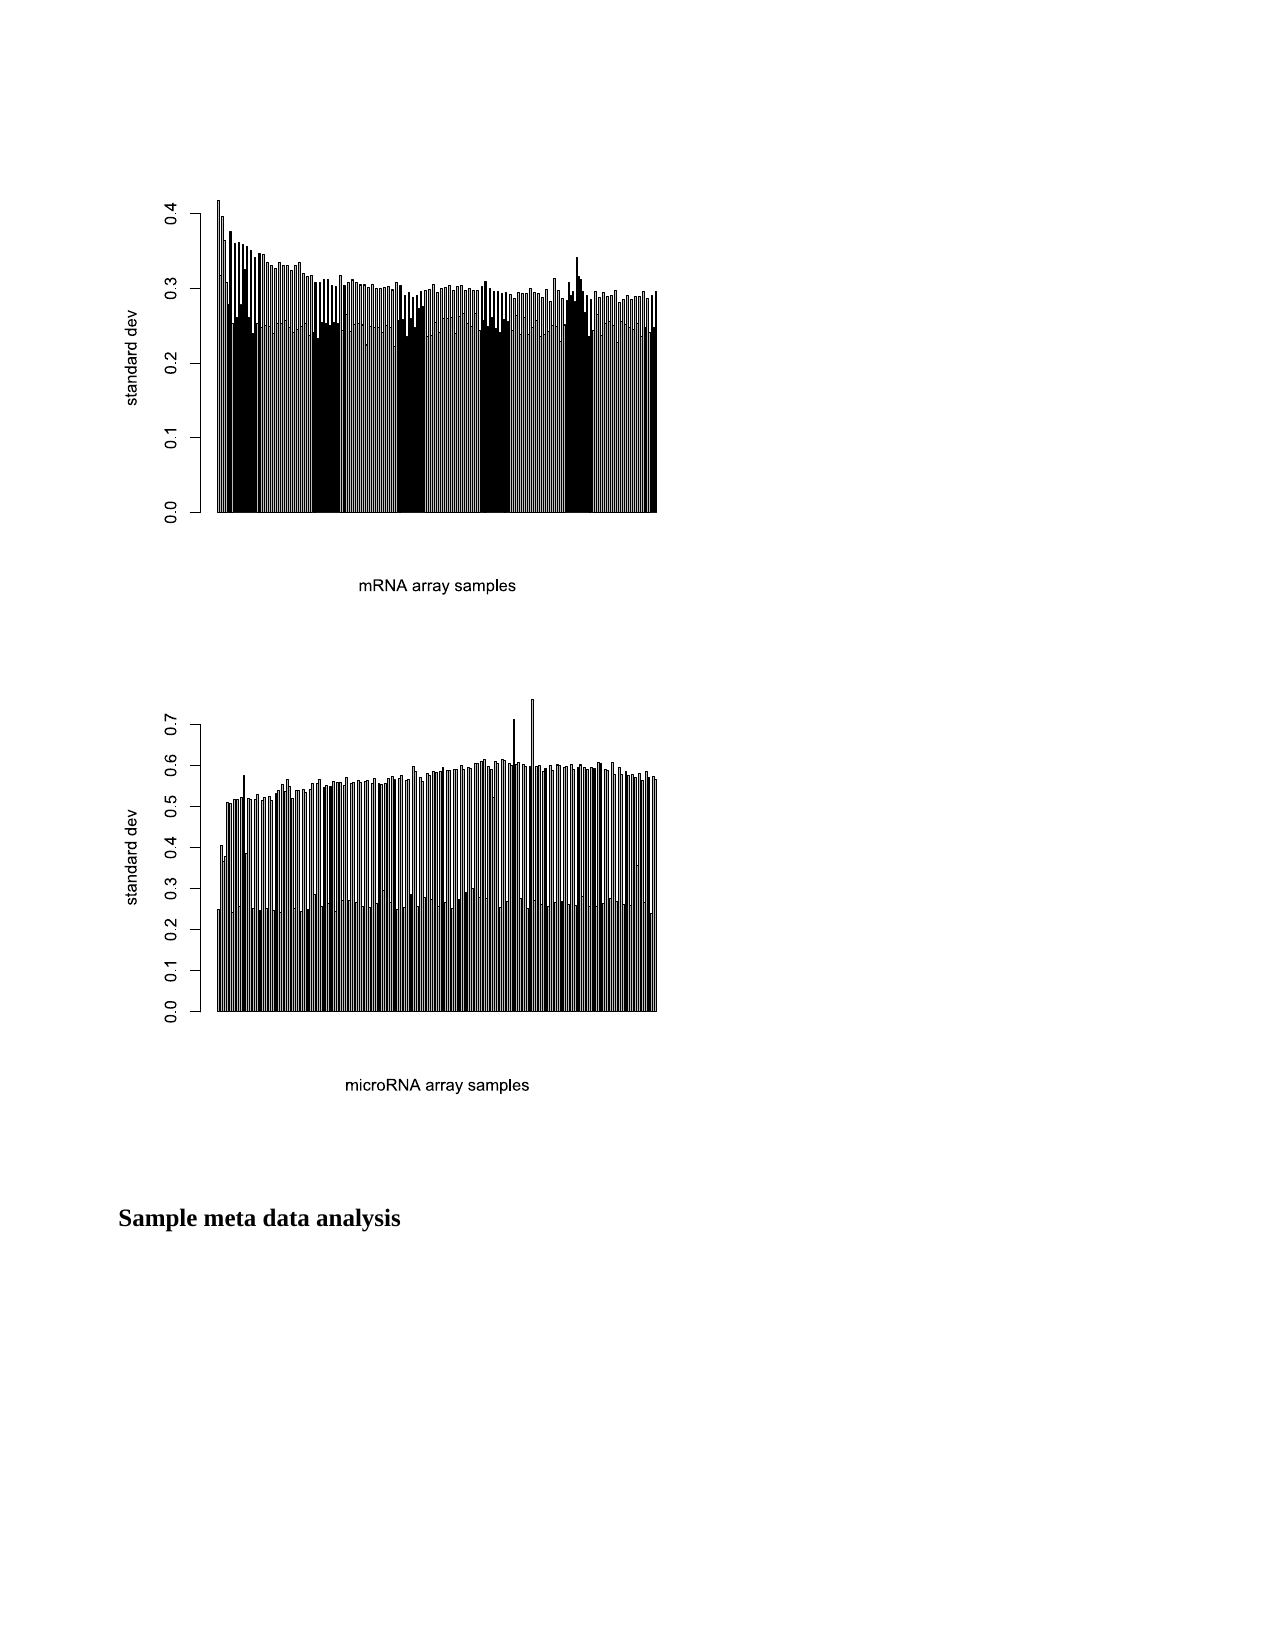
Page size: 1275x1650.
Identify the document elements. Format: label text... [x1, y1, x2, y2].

text Sample meta data analysis [118, 1203, 1157, 1232]
